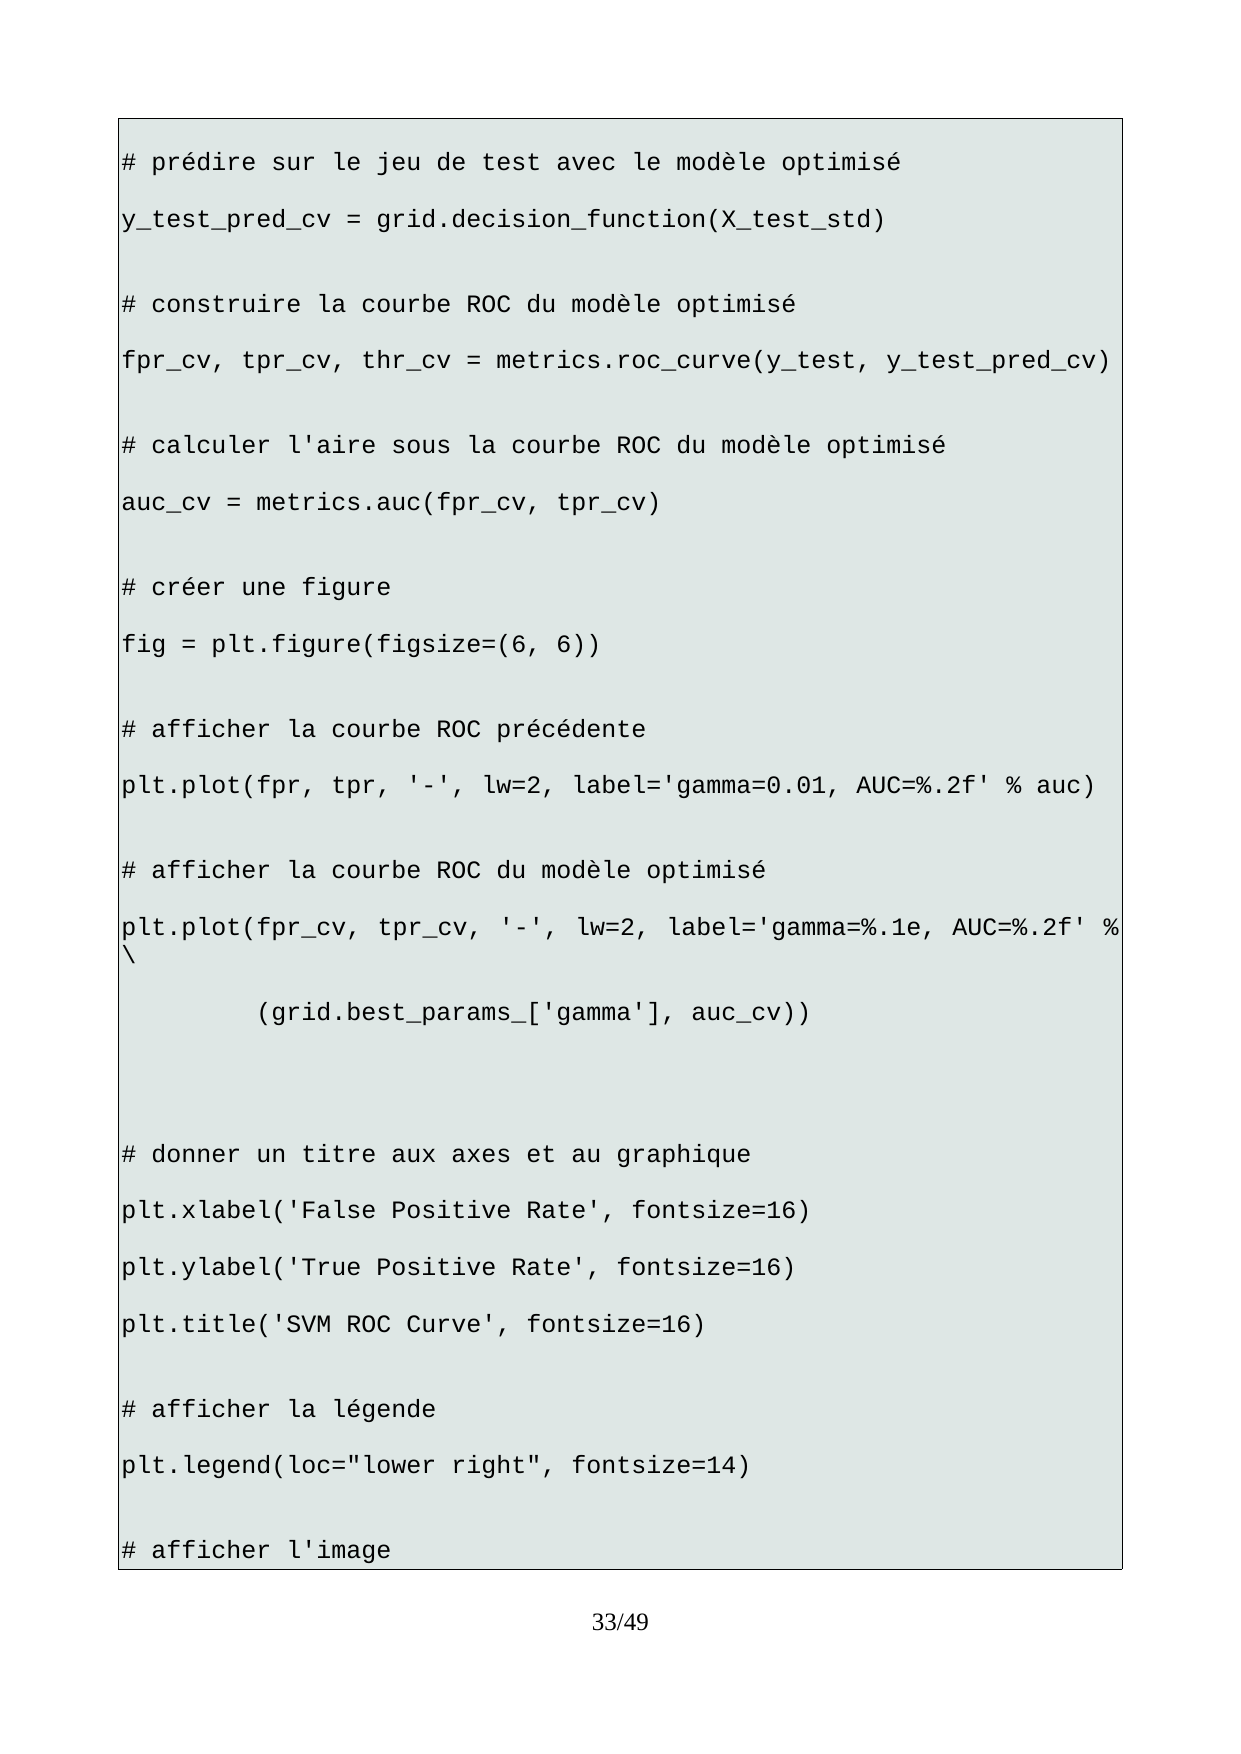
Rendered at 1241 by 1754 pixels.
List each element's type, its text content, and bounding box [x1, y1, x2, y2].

text # prédire sur le jeu de test avec le modèle optimisé [119, 146, 1122, 175]
text fpr_cv, tpr_cv, thr_cv = metrics.roc_curve(y_test, y_test_pred_cv) [119, 345, 1122, 373]
text auc_cv = metrics.auc(fpr_cv, tpr_cv) [119, 486, 1122, 515]
text plt.ylabel('True Positive Rate', fontsize=16) [119, 1251, 1122, 1280]
text # afficher la courbe ROC précédente [119, 713, 1122, 741]
text (grid.best_params_['gamma'], auc_cv)) [119, 996, 1122, 1025]
text # afficher l'image [119, 1535, 1122, 1569]
text plt.title('SVM ROC Curve', fontsize=16) [119, 1308, 1122, 1336]
text plt.legend(loc="lower right", fontsize=14) [119, 1450, 1122, 1478]
text # afficher la courbe ROC du modèle optimisé [119, 855, 1122, 883]
text # afficher la légende [119, 1393, 1122, 1421]
text fig = plt.figure(figsize=(6, 6)) [119, 628, 1122, 656]
text # donner un titre aux axes et au graphique [119, 1138, 1122, 1166]
text y_test_pred_cv = grid.decision_function(X_test_std) [119, 203, 1122, 231]
text plt.plot(fpr, tpr, '-', lw=2, label='gamma=0.01, AUC=%.2f' % auc) [119, 770, 1122, 798]
text # construire la courbe ROC du modèle optimisé [119, 288, 1122, 316]
text plt.plot(fpr_cv, tpr_cv, '-', lw=2, label='gamma=%.1e, AUC=%.2f' % \ [119, 911, 1122, 968]
text # calculer l'aire sous la courbe ROC du modèle optimisé [119, 430, 1122, 458]
text plt.xlabel('False Positive Rate', fontsize=16) [119, 1195, 1122, 1223]
text # créer une figure [119, 571, 1122, 600]
